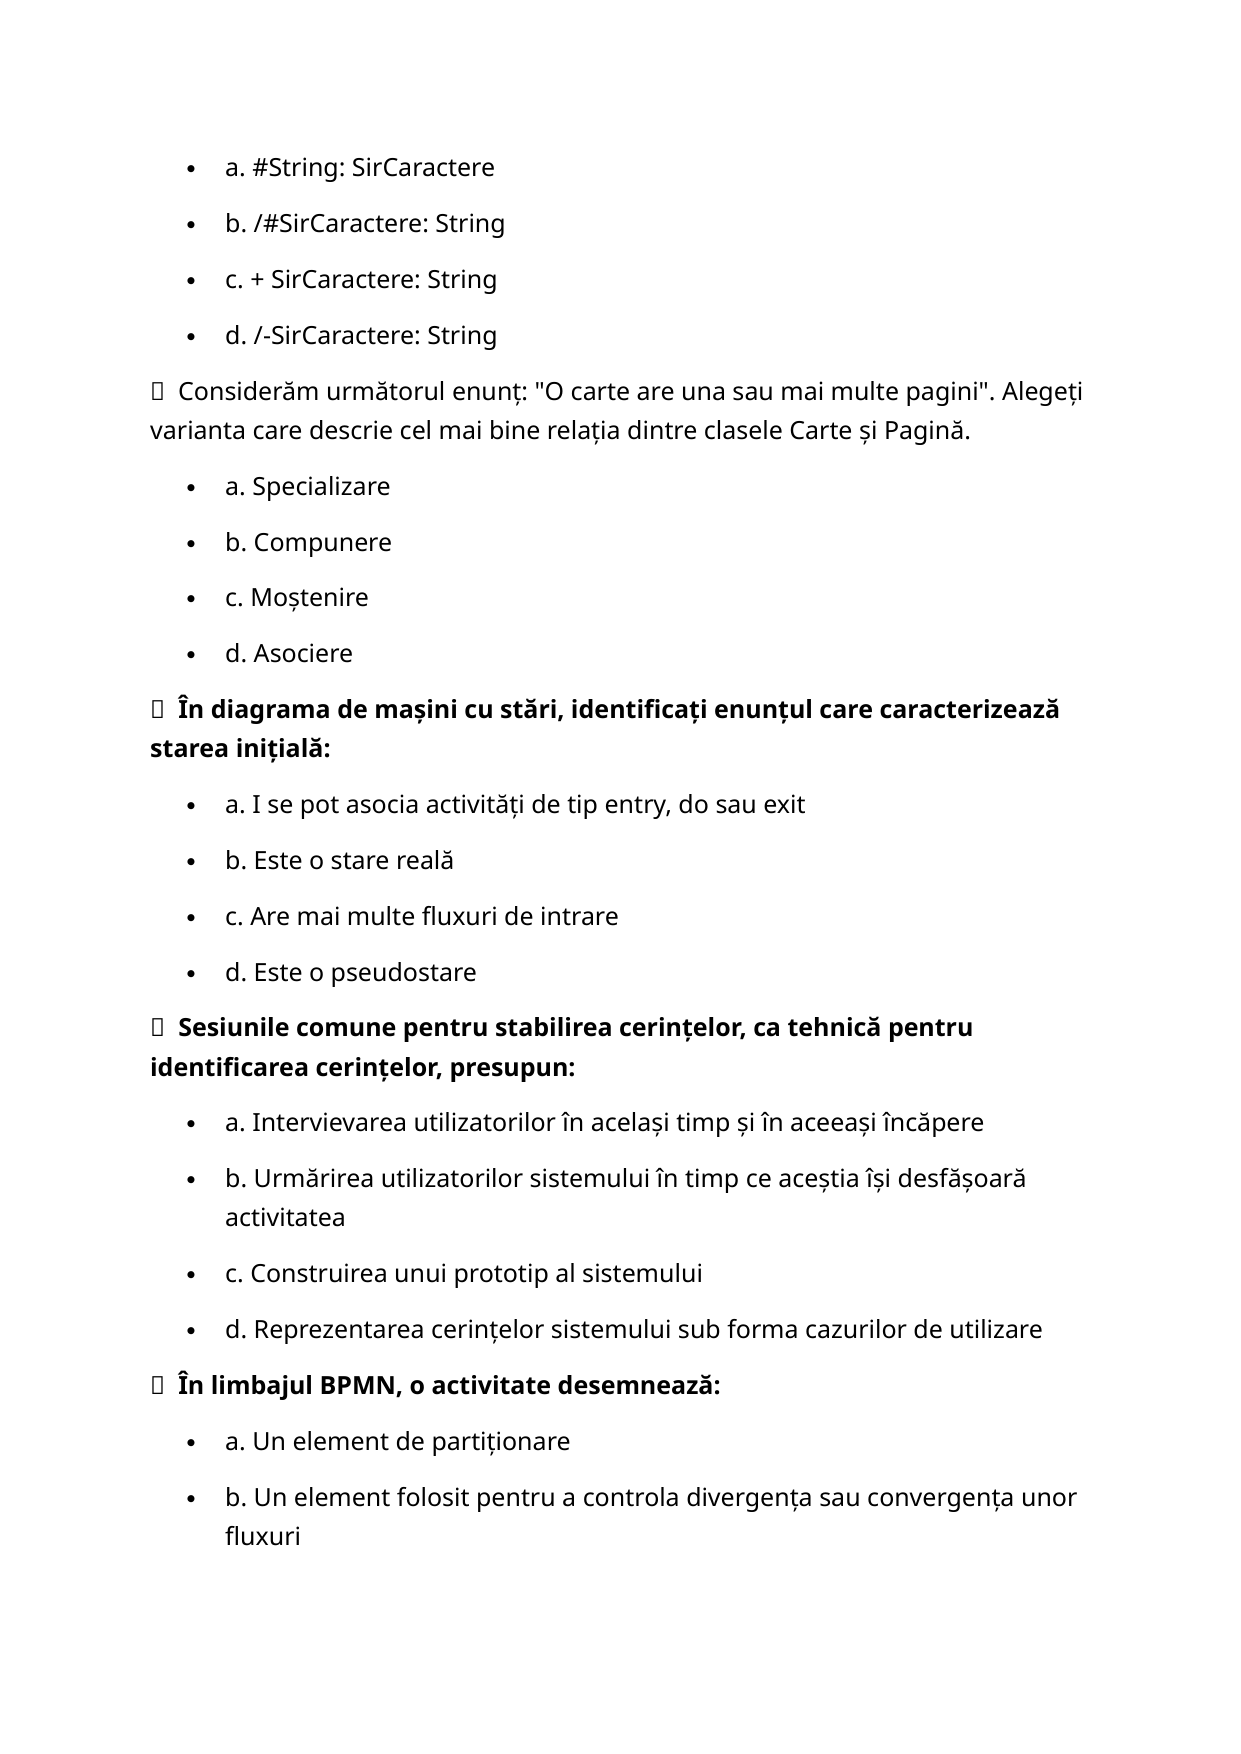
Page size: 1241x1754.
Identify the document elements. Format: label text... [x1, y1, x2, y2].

list c. Moștenire [187, 580, 1090, 614]
list c. Are mai multe fluxuri de intrare [187, 898, 1090, 932]
list c. Construirea unui prototip al sistemului [187, 1256, 1090, 1290]
list b. Un element folosit pentru a controla divergența sau convergența unor fluxuri [187, 1479, 1090, 1552]
list d. Reprezentarea cerințelor sistemului sub forma cazurilor de utilizare [187, 1312, 1090, 1346]
list b. /#SirCaractere: String [187, 206, 1090, 240]
list a. I se pot asocia activități de tip entry, do sau exit [187, 787, 1090, 821]
list d. /-SirCaractere: String [187, 317, 1090, 352]
text  Considerăm următorul enunț: "O carte are una sau mai multe pagini". Alegeți varianta care descrie cel mai bine relația dintre clasele Carte și Pagină. [150, 373, 1090, 447]
list d. Este o pseudostare [187, 954, 1090, 988]
list a. #String: SirCaractere [187, 150, 1090, 184]
list a. Specializare [187, 468, 1090, 502]
list b. Urmărirea utilizatorilor sistemului în timp ce aceștia își desfășoară activitatea [187, 1161, 1090, 1234]
list d. Asociere [187, 636, 1090, 670]
text  În limbajul BPMN, o activitate desemnează: [150, 1367, 1090, 1402]
list b. Compunere [187, 524, 1090, 558]
text  Sesiunile comune pentru stabilirea cerințelor, ca tehnică pentru identificarea cerințelor, presupun: [150, 1010, 1090, 1083]
text  În diagrama de mașini cu stări, identificați enunțul care caracterizează starea inițială: [150, 692, 1090, 765]
list c. + SirCaractere: String [187, 262, 1090, 296]
list a. Intervievarea utilizatorilor în același timp și în aceeași încăpere [187, 1105, 1090, 1139]
list a. Un element de partiționare [187, 1423, 1090, 1457]
list b. Este o stare reală [187, 842, 1090, 877]
